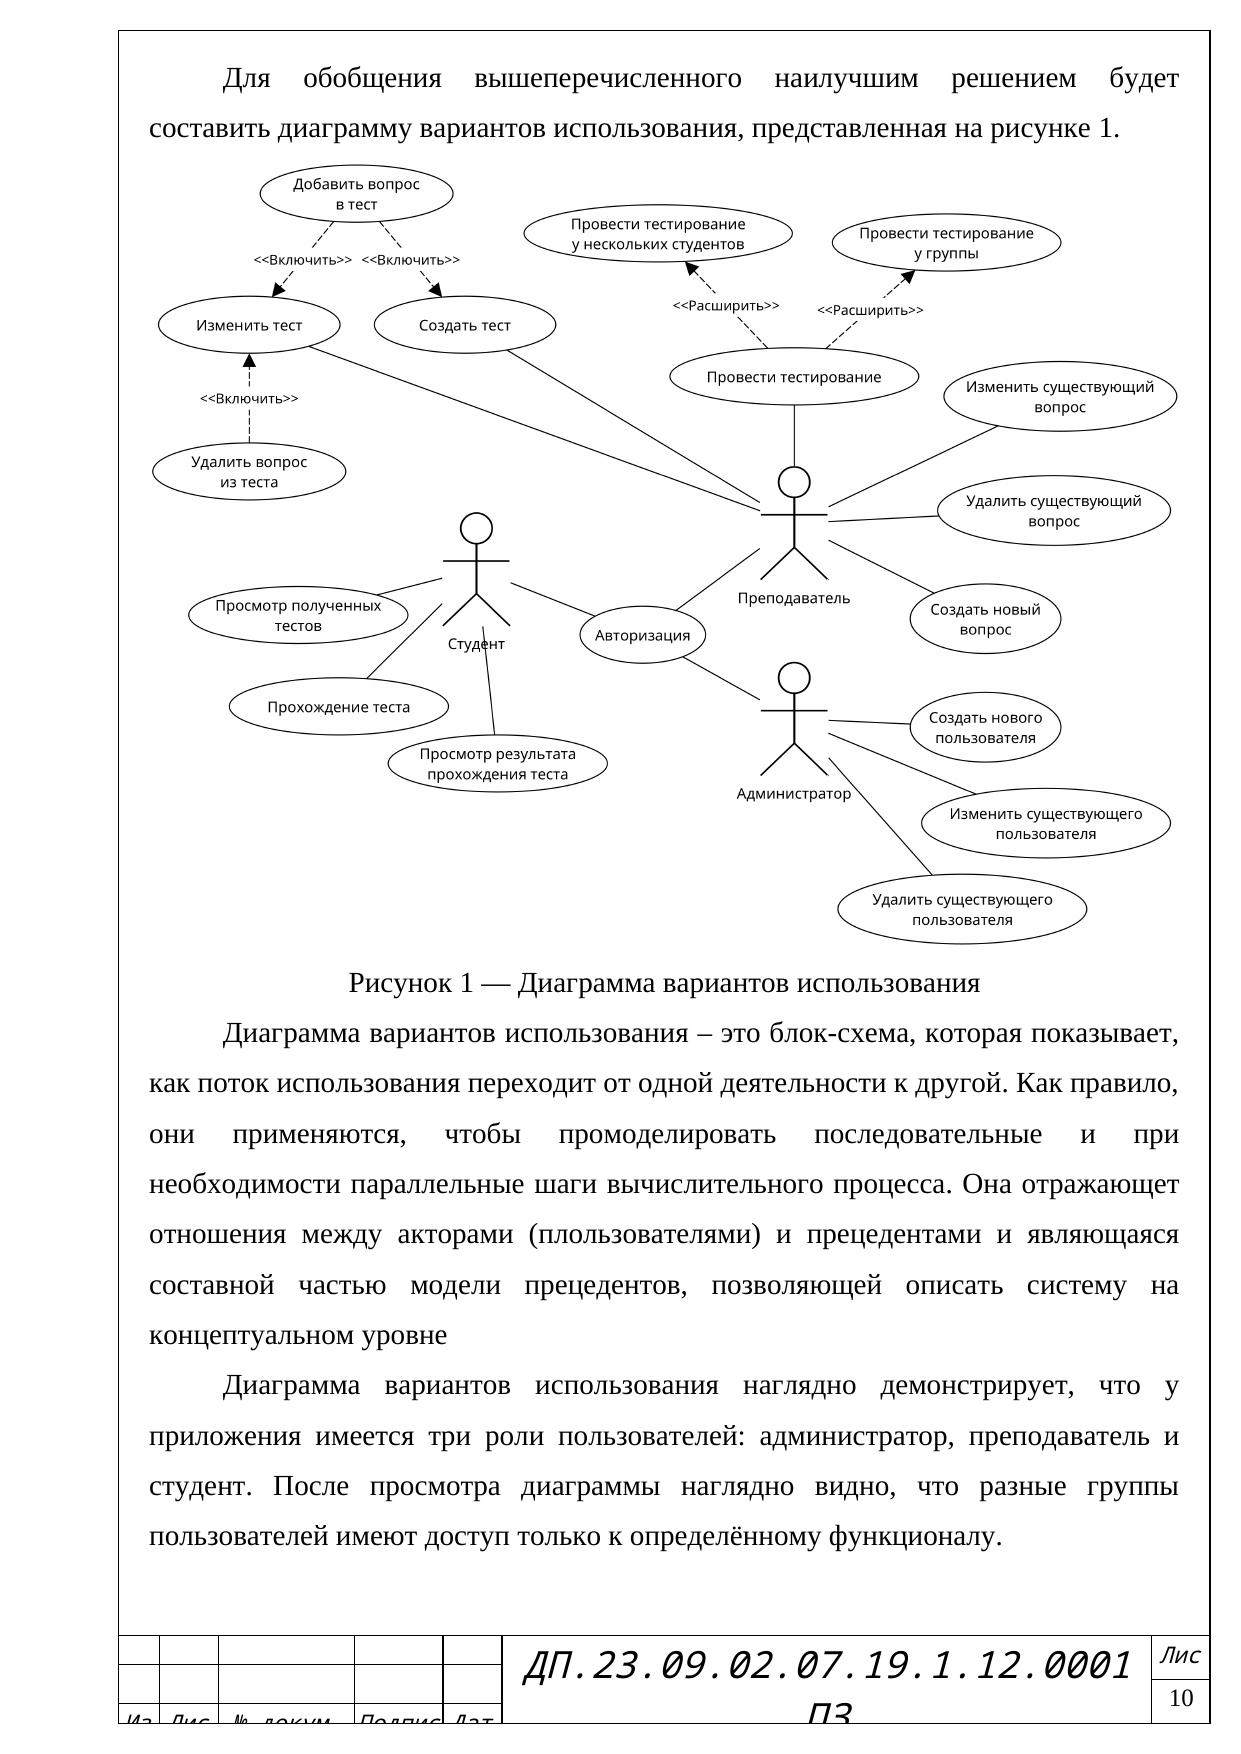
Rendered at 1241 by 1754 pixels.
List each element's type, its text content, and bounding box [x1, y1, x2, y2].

text Для обобщения вышеперечисленного наилучшим решением будет составить диаграмму вариантов использования, представленная на рисунке 1. [149, 60, 1180, 144]
text Диаграмма вариантов использования – это блок-схема, которая показывает, как поток использования переходит от одной деятельности к другой. Как правило, они применяются, чтобы промоделировать последовательные и при необходимости параллельные шаги вычислительного процесса. Она отражающет отношения между акторами (плользователями) и прецедентами и являющаяся составной частью модели прецедентов, позволяющей описать систему на концептуальном уровне [149, 998, 1180, 1351]
text Диаграмма вариантов использования наглядно демонстрирует, что у приложения имеется три роли пользователей: администратор, преподаватель и студент. После просмотра диаграммы наглядно видно, что разные группы пользователей имеют доступ только к определённому функционалу. [149, 1367, 1180, 1552]
text Рисунок 1 — Диаграмма вариантов использования [149, 949, 1180, 998]
picture [148, 160, 1180, 949]
